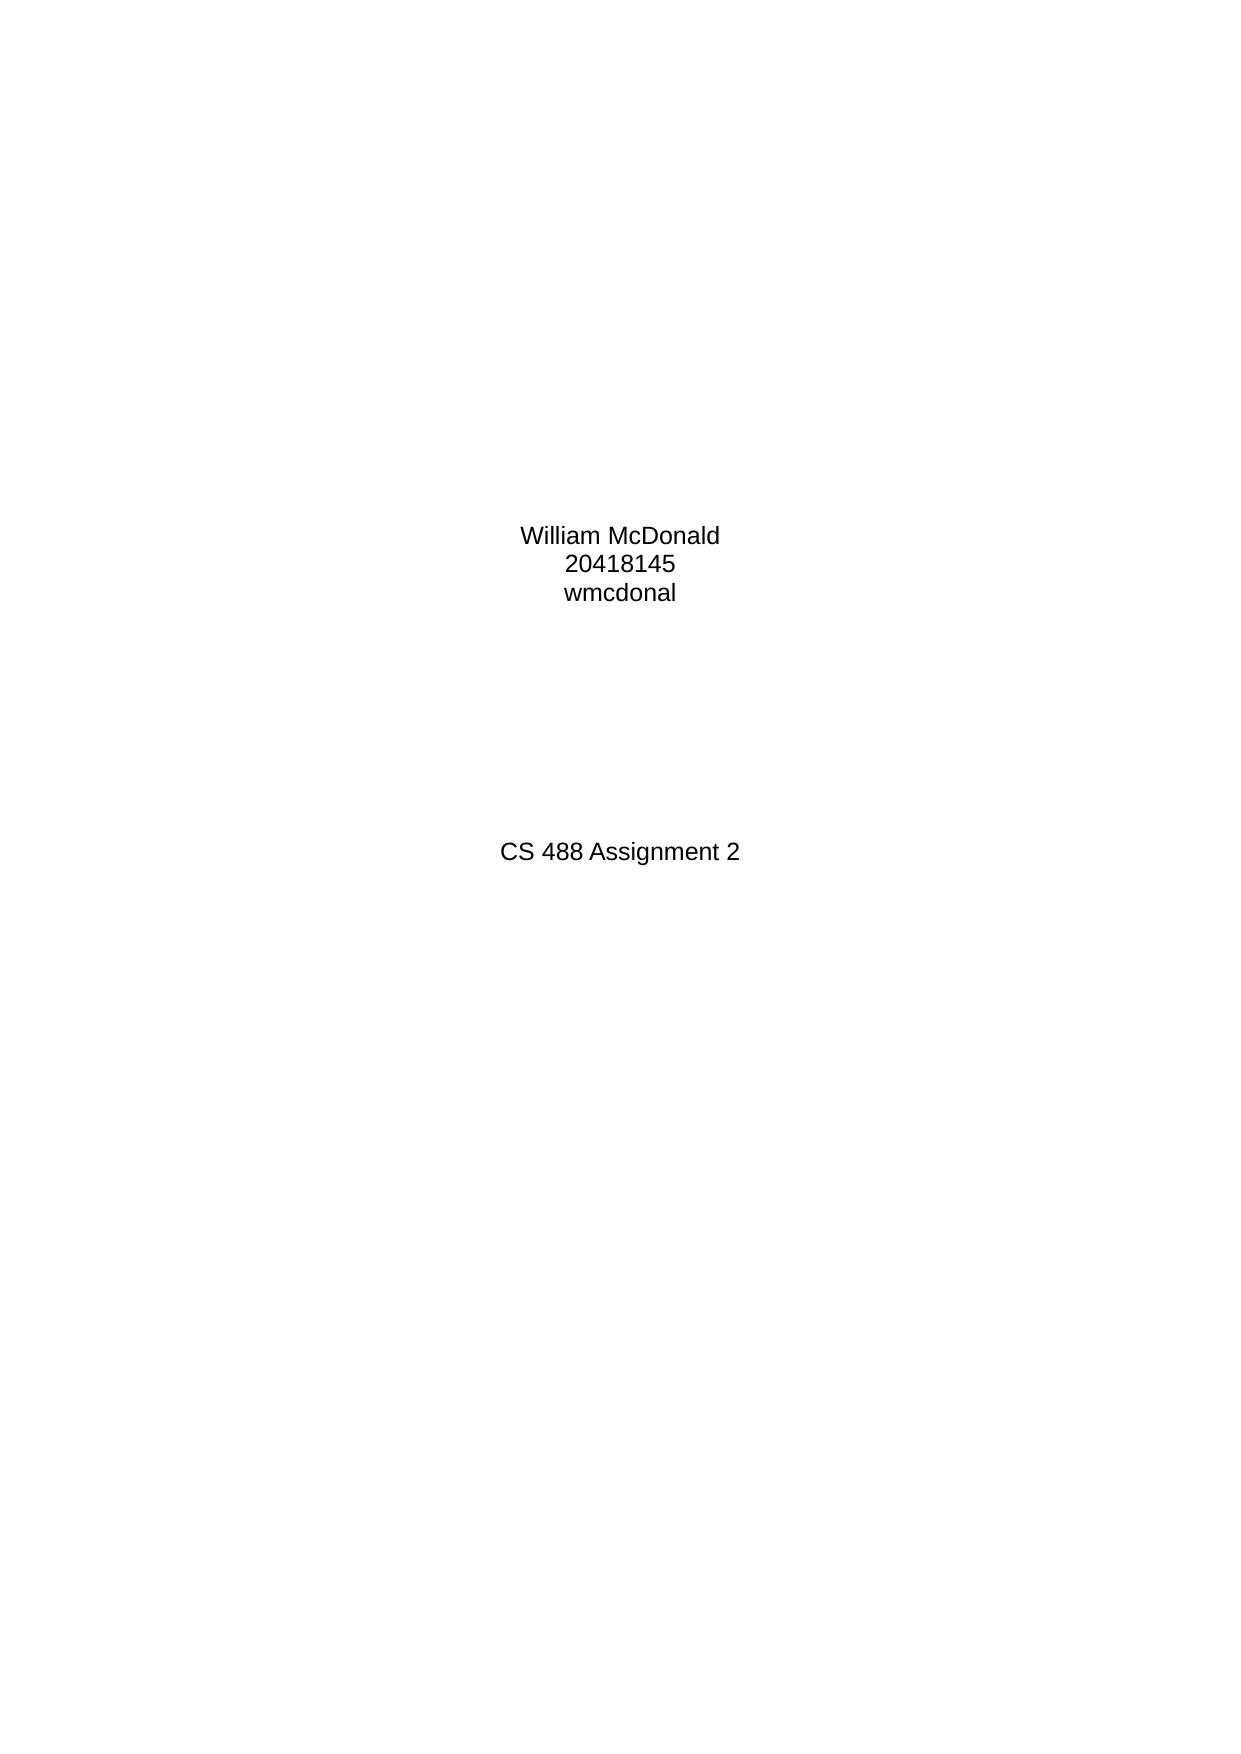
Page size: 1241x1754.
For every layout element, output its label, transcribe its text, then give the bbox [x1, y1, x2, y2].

text wmcdonal [118, 578, 1122, 607]
text CS 488 Assignment 2 [118, 837, 1122, 866]
text William McDonald [118, 521, 1122, 549]
text 20418145 [118, 549, 1122, 578]
